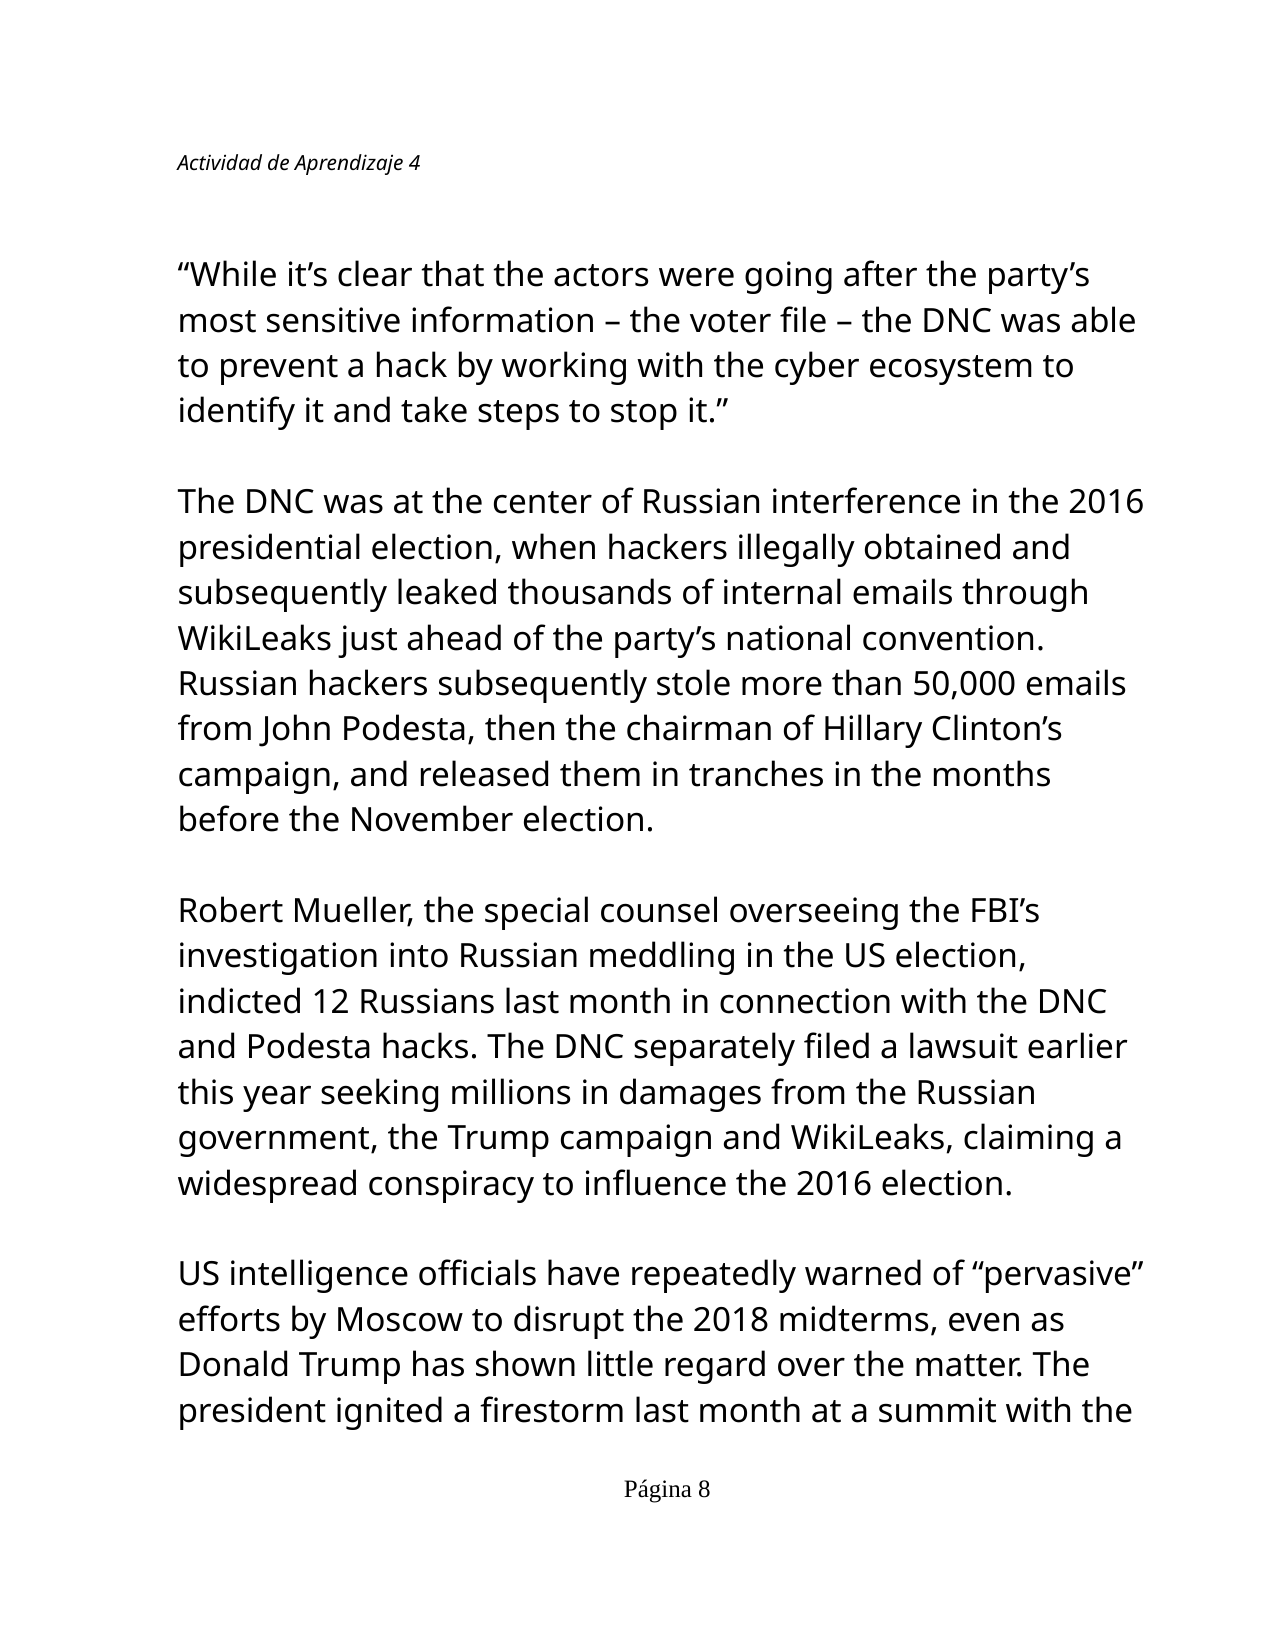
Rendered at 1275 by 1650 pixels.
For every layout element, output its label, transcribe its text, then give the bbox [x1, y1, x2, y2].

text “While it’s clear that the actors were going after the party’s most sensitive information – the voter file – the DNC was able to prevent a hack by working with the cyber ecosystem to identify it and take steps to stop it.” [177, 251, 1157, 433]
text US intelligence officials have repeatedly warned of “pervasive” efforts by Moscow to disrupt the 2018 midterms, even as Donald Trump has shown little regard over the matter. The president ignited a firestorm last month at a summit with the [177, 1250, 1157, 1432]
text Robert Mueller, the special counsel overseeing the FBI’s investigation into Russian meddling in the US election, indicted 12 Russians last month in connection with the DNC and Podesta hacks. The DNC separately filed a lawsuit earlier this year seeking millions in damages from the Russian government, the Trump campaign and WikiLeaks, claiming a widespread conspiracy to influence the 2016 election. [177, 887, 1157, 1205]
text The DNC was at the center of Russian interference in the 2016 presidential election, when hackers illegally obtained and subsequently leaked thousands of internal emails through WikiLeaks just ahead of the party’s national convention. Russian hackers subsequently stole more than 50,000 emails from John Podesta, then the chairman of Hillary Clinton’s campaign, and released them in tranches in the months before the November election. [177, 478, 1157, 841]
